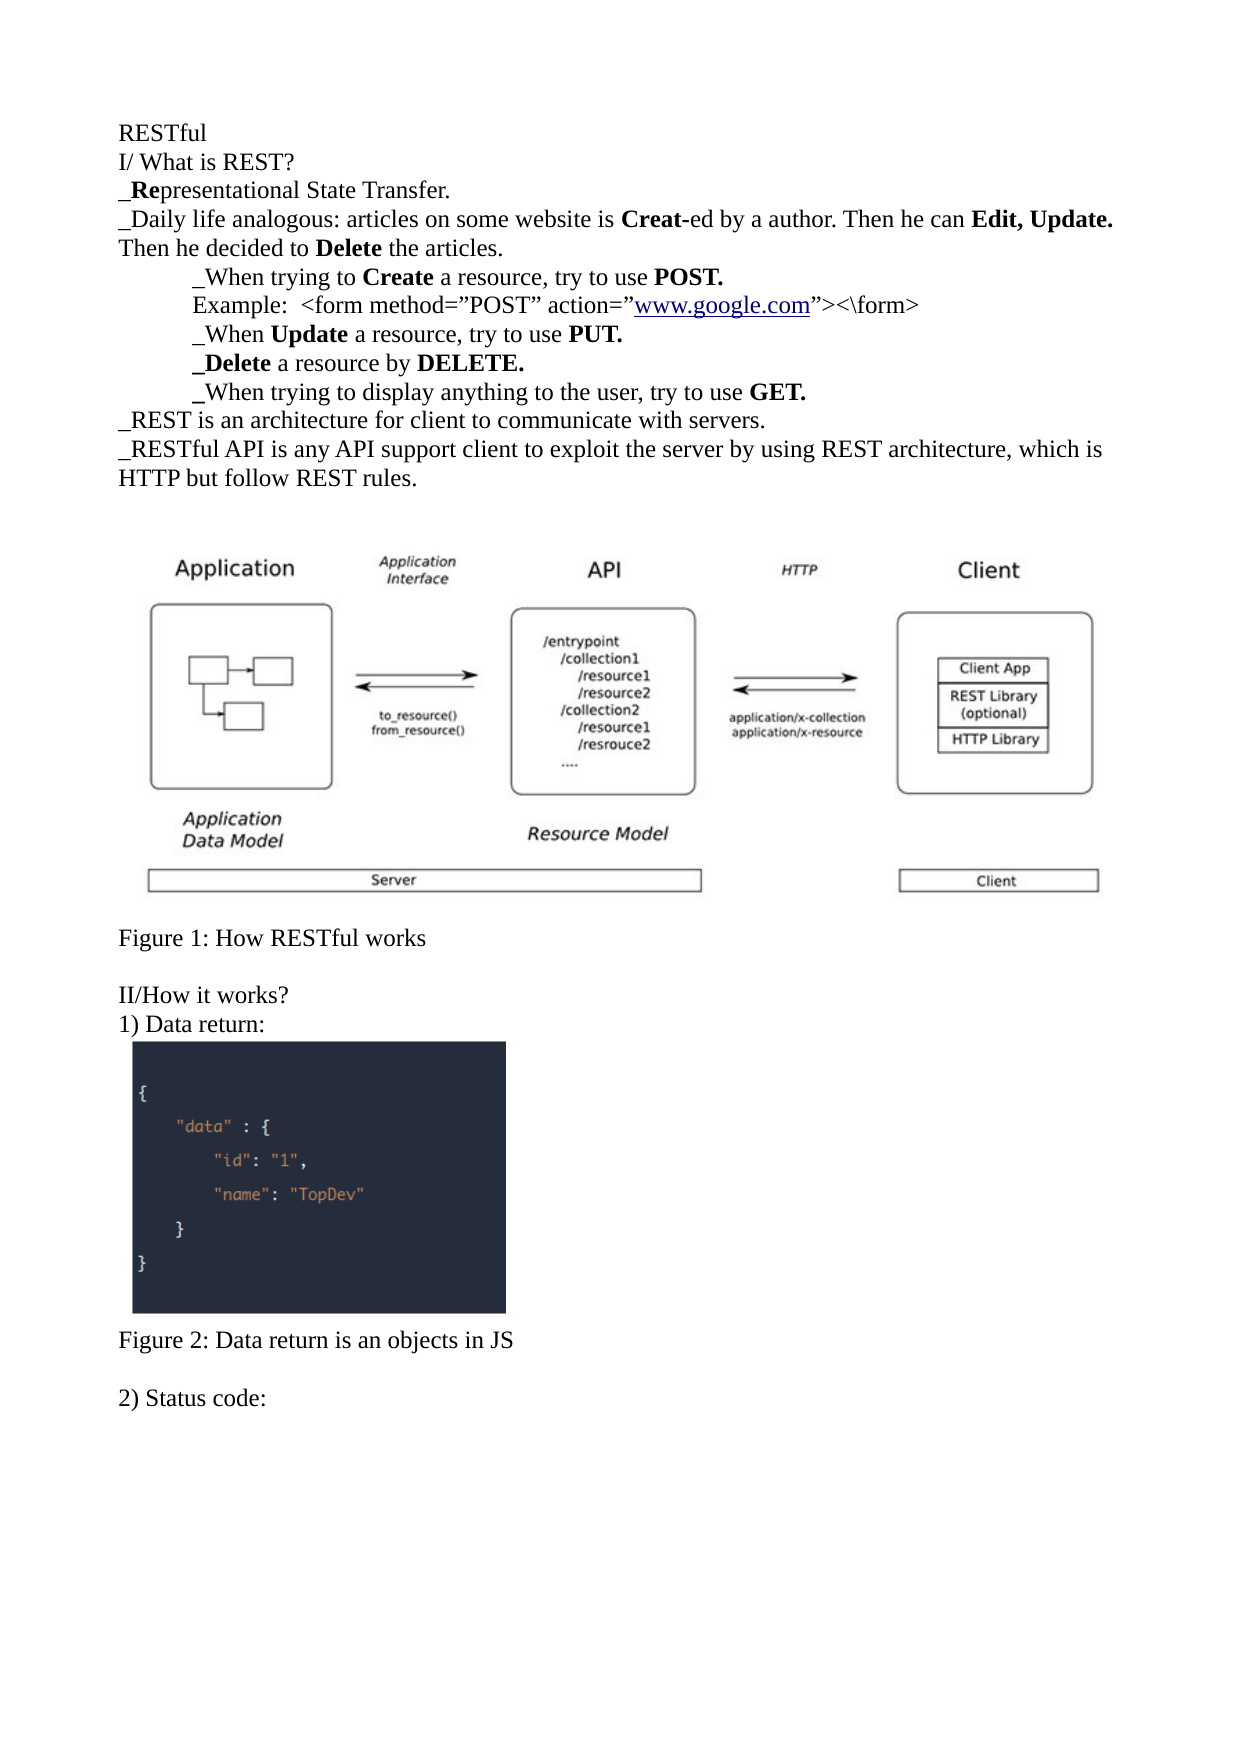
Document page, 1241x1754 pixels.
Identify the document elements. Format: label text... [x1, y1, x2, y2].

text _REST is an architecture for client to communicate with servers. [118, 406, 1122, 434]
text _When trying to display anything to the user, try to use GET. [118, 377, 1122, 406]
text _When Update a resource, try to use PUT. [118, 319, 1122, 348]
text II/How it works? [118, 981, 1122, 1009]
text Figure 1: How RESTful works [118, 923, 1122, 952]
text _RESTful API is any API support client to exploit the server by using REST architecture, which is HTTP but follow REST rules. [118, 434, 1122, 492]
text I/ What is REST? [118, 147, 1122, 176]
picture [118, 520, 1123, 923]
text _When trying to Create a resource, try to use POST. [118, 262, 1122, 291]
text 1) Data return: [118, 1009, 1122, 1038]
text _Delete a resource by DELETE. [118, 348, 1122, 377]
text _Representational State Transfer. [118, 176, 1122, 204]
picture [128, 1038, 506, 1317]
text _Daily life analogous: articles on some website is Creat-ed by a author. Then he can Edit, Update. Then he decided to Delete the articles. [118, 204, 1122, 262]
text Figure 2: Data return is an objects in JS [118, 1326, 1122, 1354]
text RESTful [118, 118, 1122, 147]
text Example: <form method=”POST” action=”www.google.com”><\form> [118, 291, 1122, 319]
text 2) Status code: [118, 1383, 1122, 1412]
